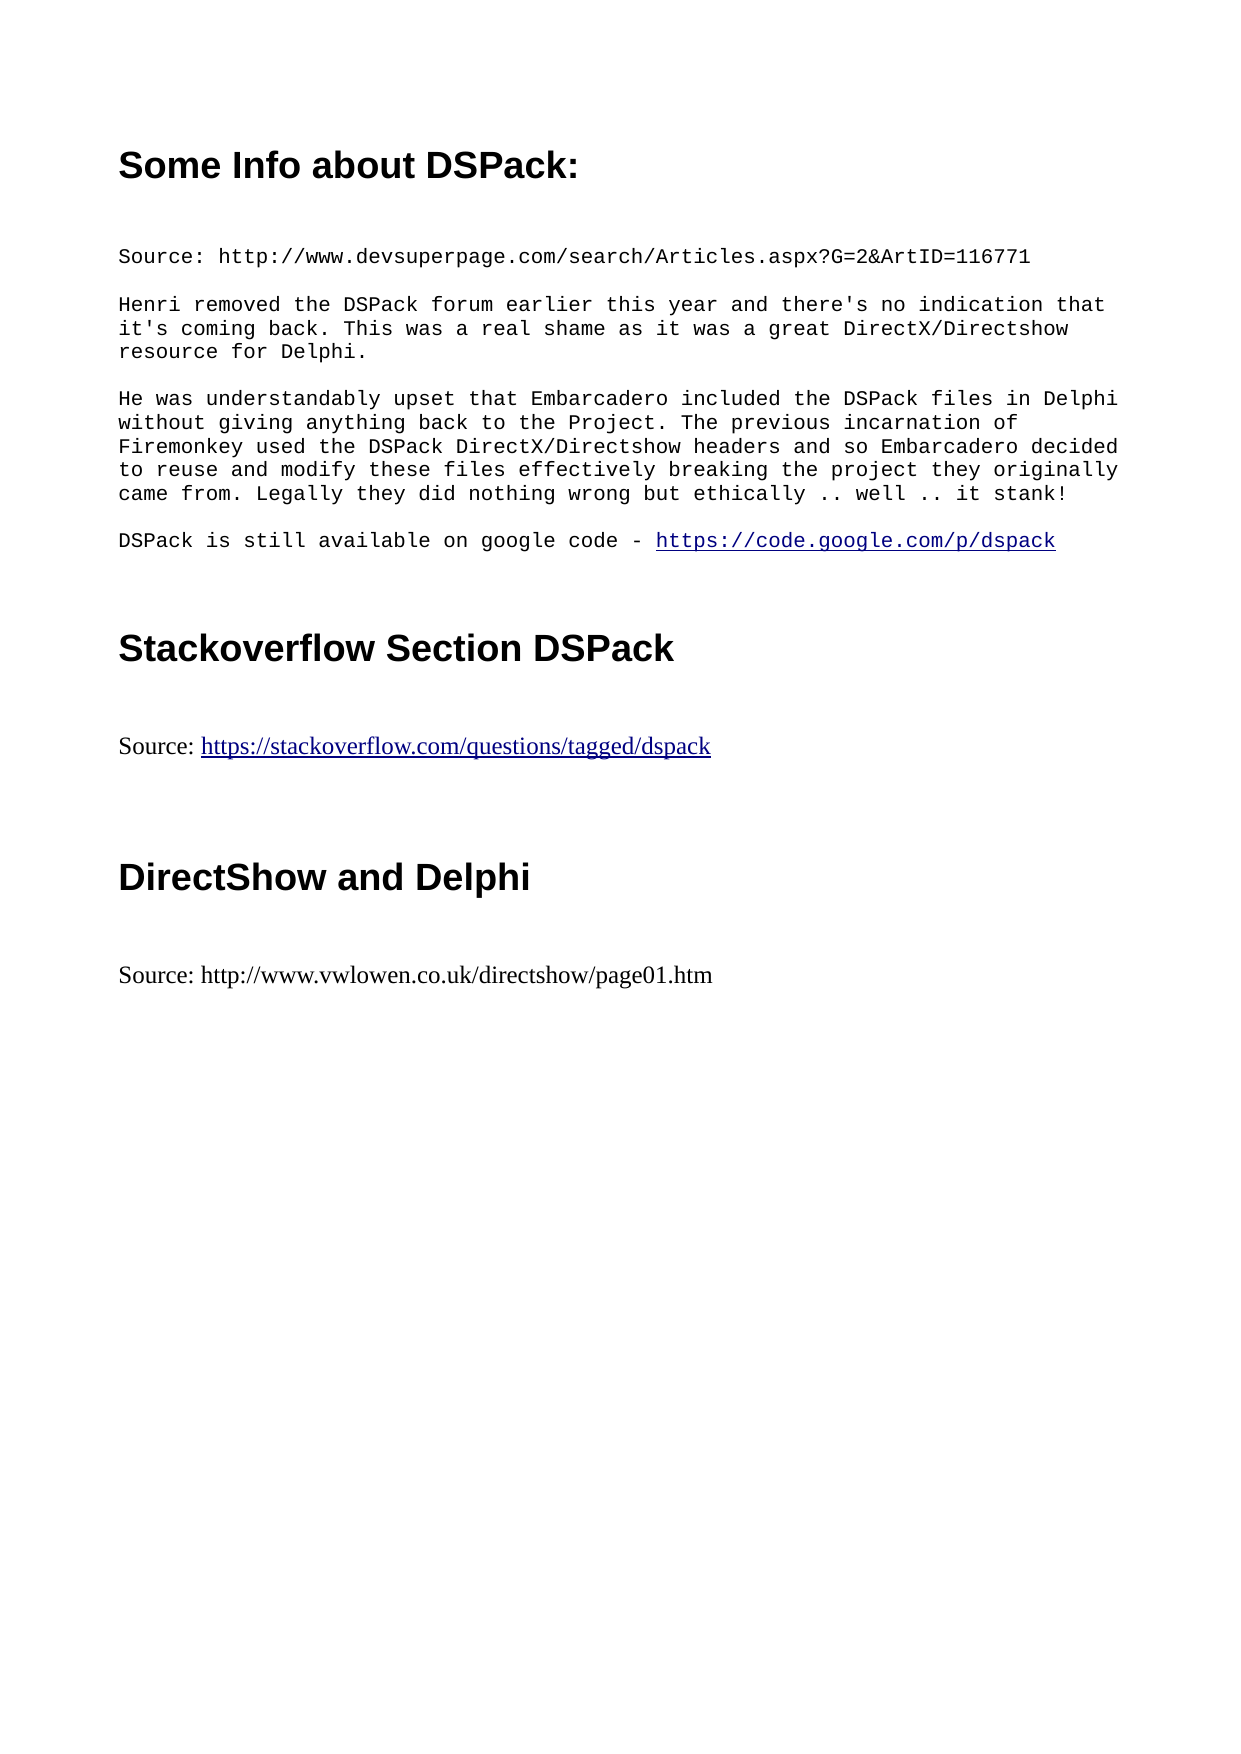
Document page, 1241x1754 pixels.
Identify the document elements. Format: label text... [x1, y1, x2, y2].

text He was understandably upset that Embarcadero included the DSPack files in Delphi without giving anything back to the Project. The previous incarnation of Firemonkey used the DSPack DirectX/Directshow headers and so Embarcadero decided to reuse and modify these files effectively breaking the project they originally came from. Legally they did nothing wrong but ethically .. well .. it stank! [118, 388, 1122, 507]
subtitle DirectShow and Delphi [118, 854, 1122, 898]
text Source: http://www.vwlowen.co.uk/directshow/page01.htm [118, 960, 1122, 988]
text Source: https://stackoverflow.com/questions/tagged/dspack [118, 731, 1122, 760]
subtitle Some Info about DSPack: [118, 143, 1122, 187]
text Henri removed the DSPack forum earlier this year and there's no indication that it's coming back. This was a real shame as it was a great DirectX/Directshow resource for Delphi. [118, 294, 1122, 365]
subtitle Stackoverflow Section DSPack [118, 626, 1122, 670]
text Source: http://www.devsuperpage.com/search/Articles.aspx?G=2&ArtID=116771 [118, 247, 1122, 270]
text DSPack is still available on google code - https://code.google.com/p/dspack [118, 530, 1122, 554]
